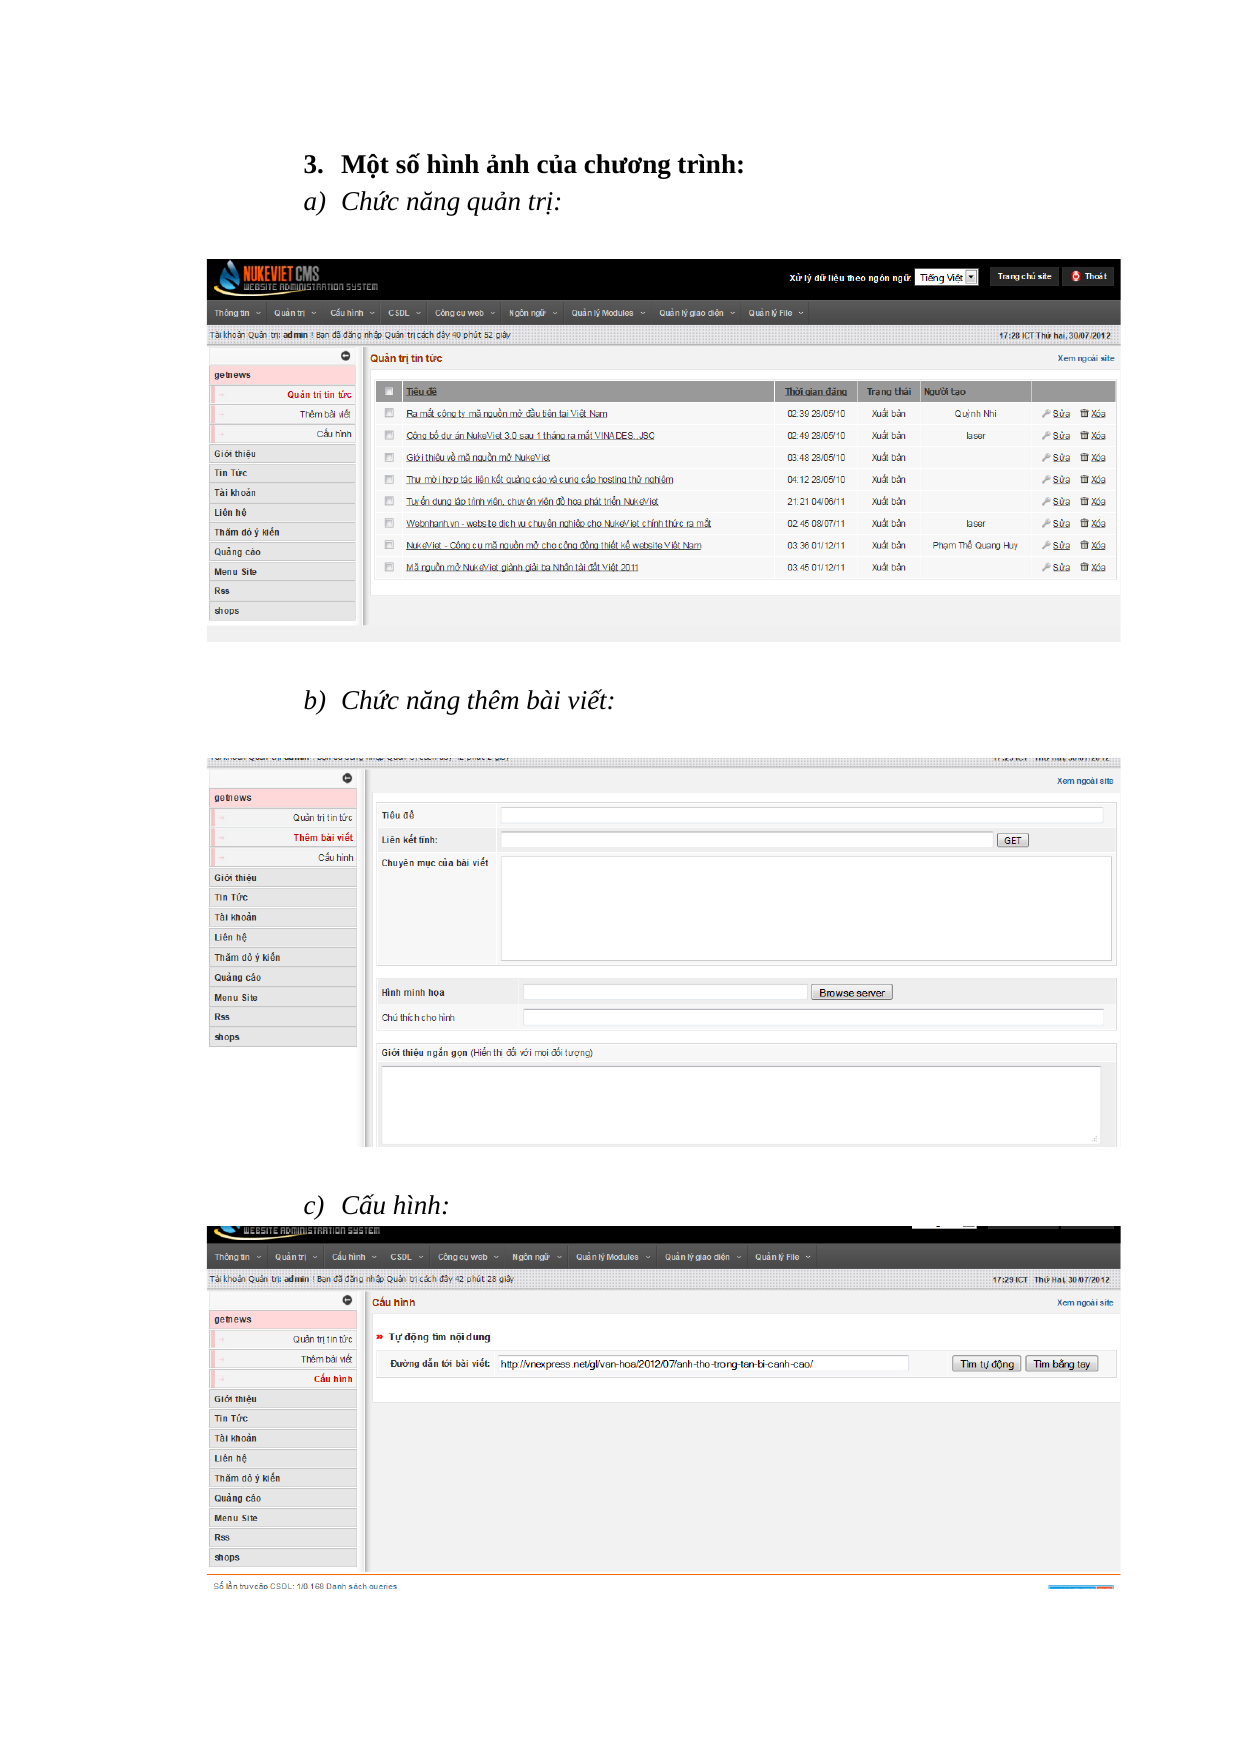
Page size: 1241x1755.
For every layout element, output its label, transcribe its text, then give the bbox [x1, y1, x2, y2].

list Chức năng quản trị: [244, 185, 1122, 216]
list Chức năng thêm bài viết: [244, 684, 1122, 716]
list Cấu hình: [244, 1189, 1122, 1220]
subtitle Một số hình ảnh của chương trình: [244, 148, 1122, 179]
